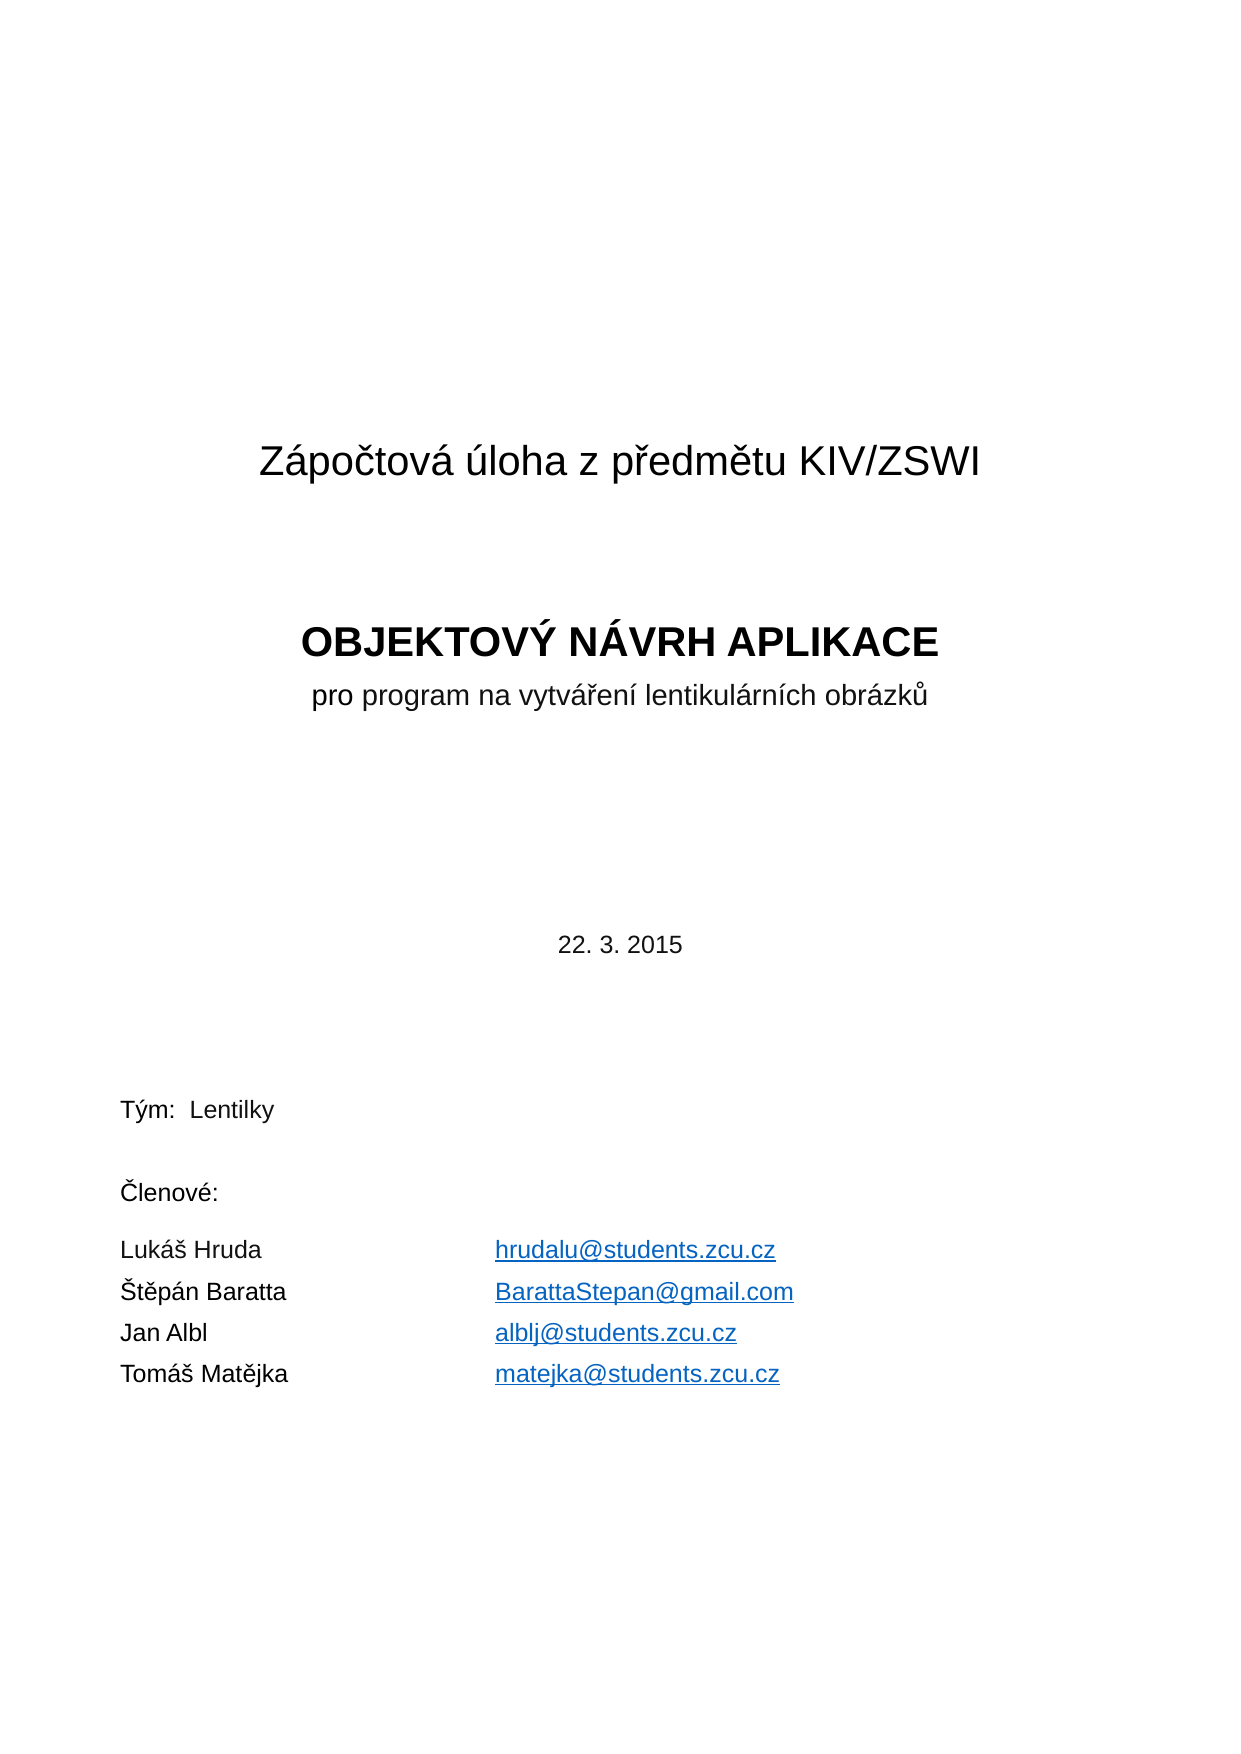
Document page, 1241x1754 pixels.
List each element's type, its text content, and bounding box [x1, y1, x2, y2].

text Zápočtová úloha z předmětu KIV/ZSWI [120, 436, 1120, 484]
text Tomáš Matějka matejka@students.zcu.cz [120, 1359, 1120, 1388]
text Štěpán Baratta BarattaStepan@gmail.com [120, 1277, 1120, 1305]
text OBJEKTOVÝ NÁVRH APLIKACE [120, 618, 1120, 666]
text 22. 3. 2015 [120, 930, 1120, 959]
text Členové: [120, 1178, 1120, 1207]
text pro program na vytváření lentikulárních obrázků [120, 678, 1120, 712]
text Lukáš Hruda hrudalu@students.zcu.cz [120, 1235, 1120, 1264]
text Tým: Lentilky [120, 1095, 1120, 1124]
text Jan Albl alblj@students.zcu.cz [120, 1318, 1120, 1347]
